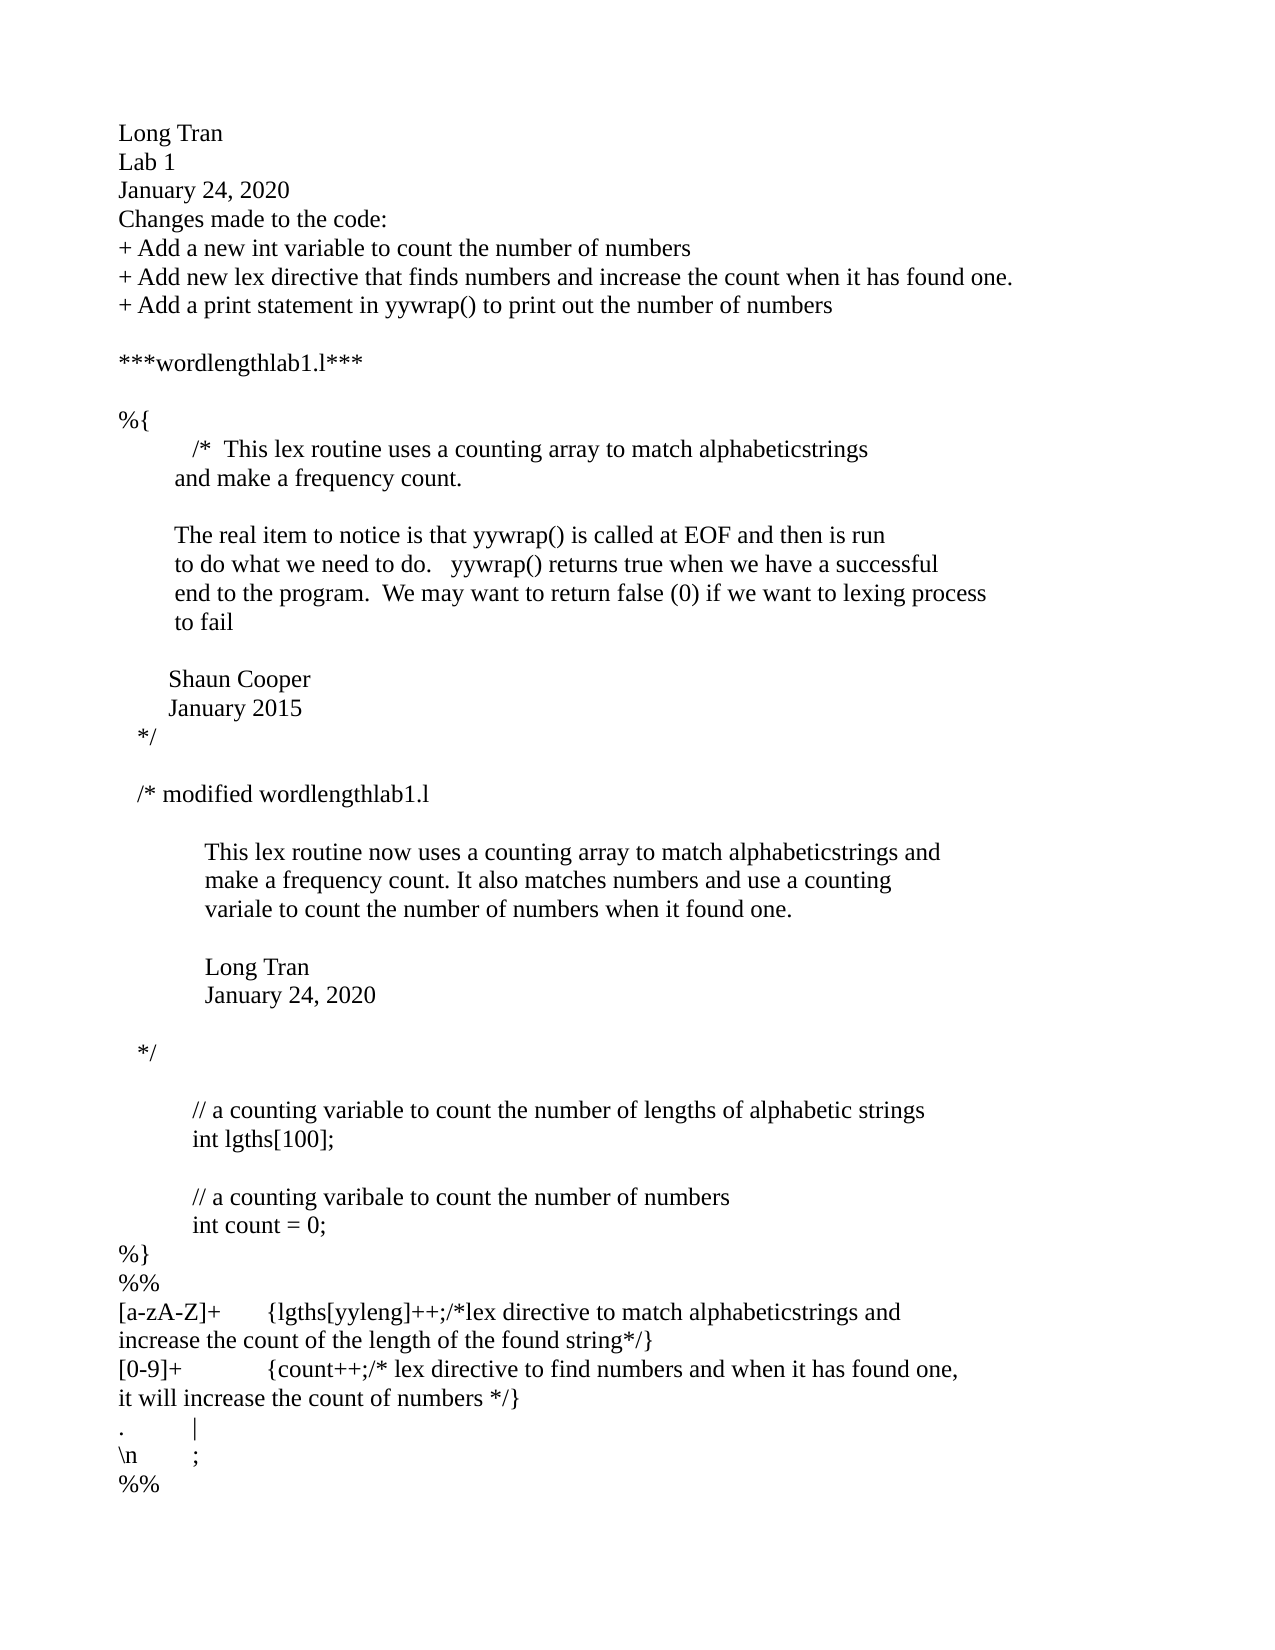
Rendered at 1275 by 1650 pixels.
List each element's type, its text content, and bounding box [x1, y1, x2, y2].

text it will increase the count of numbers */} [118, 1383, 1157, 1412]
text end to the program. We may want to return false (0) if we want to lexing process [118, 578, 1157, 607]
text Long Tran [118, 118, 1157, 147]
text // a counting variable to count the number of lengths of alphabetic strings [118, 1096, 1157, 1124]
text and make a frequency count. [118, 463, 1157, 492]
text + Add new lex directive that finds numbers and increase the count when it has found one. [118, 262, 1157, 291]
text %} [118, 1239, 1157, 1268]
text . | [118, 1412, 1157, 1441]
text int count = 0; [118, 1211, 1157, 1239]
text Lab 1 [118, 147, 1157, 176]
text to fail [118, 607, 1157, 636]
text /* modified wordlengthlab1.l [118, 779, 1157, 808]
text \n ; [118, 1441, 1157, 1469]
text + Add a new int variable to count the number of numbers [118, 233, 1157, 262]
text January 24, 2020 [118, 176, 1157, 204]
text make a frequency count. It also matches numbers and use a counting [118, 866, 1157, 894]
text [0-9]+ {count++;/* lex directive to find numbers and when it has found one, [118, 1354, 1157, 1383]
text // a counting varibale to count the number of numbers [118, 1182, 1157, 1211]
text */ [118, 1038, 1157, 1067]
text %% [118, 1268, 1157, 1297]
text The real item to notice is that yywrap() is called at EOF and then is run [118, 521, 1157, 549]
text variale to count the number of numbers when it found one. [118, 894, 1157, 923]
text [a-zA-Z]+ {lgths[yyleng]++;/*lex directive to match alphabeticstrings and [118, 1297, 1157, 1326]
text */ [118, 722, 1157, 751]
text Changes made to the code: [118, 204, 1157, 233]
text January 2015 [118, 693, 1157, 722]
text Long Tran [118, 952, 1157, 981]
text Shaun Cooper [118, 664, 1157, 693]
text This lex routine now uses a counting array to match alphabeticstrings and [118, 837, 1157, 866]
text + Add a print statement in yywrap() to print out the number of numbers [118, 291, 1157, 319]
text %{ [118, 406, 1157, 434]
text increase the count of the length of the found string*/} [118, 1326, 1157, 1354]
text %% [118, 1469, 1157, 1498]
text /* This lex routine uses a counting array to match alphabeticstrings [118, 434, 1157, 463]
text ***wordlengthlab1.l*** [118, 348, 1157, 377]
text January 24, 2020 [118, 981, 1157, 1009]
text to do what we need to do. yywrap() returns true when we have a successful [118, 549, 1157, 578]
text int lgths[100]; [118, 1124, 1157, 1153]
